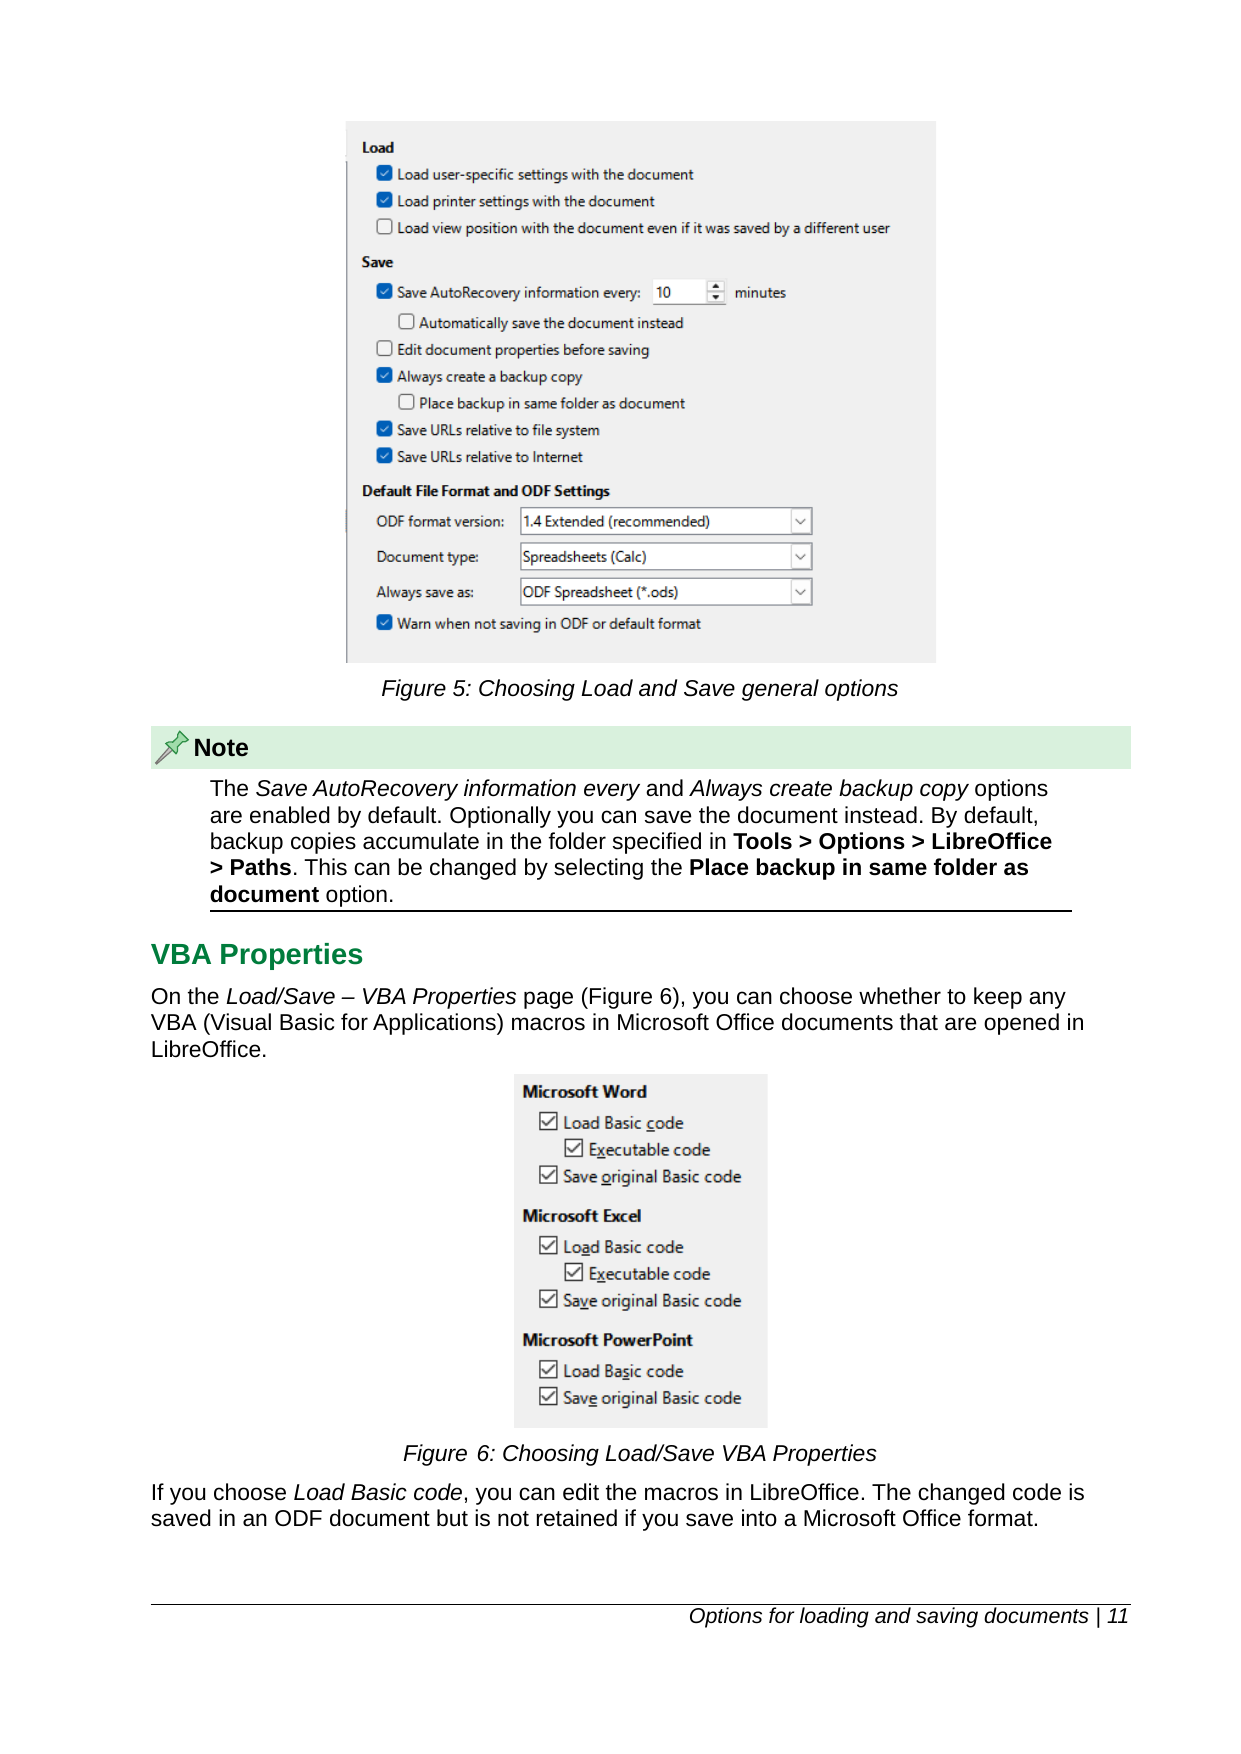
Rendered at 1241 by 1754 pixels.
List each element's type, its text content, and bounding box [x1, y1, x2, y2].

subtitle VBA Properties [151, 937, 1131, 970]
picture [345, 121, 937, 663]
picture [514, 1074, 768, 1428]
text Figure 6: Choosing Load/Save VBA Properties [403, 1440, 879, 1466]
text The Save AutoRecovery information every and Always create backup copy options are enabled by default. Optionally you can save the document instead. By default, backup copies accumulate in the folder specified in Tools > Options > LibreOffice > Paths. This can be changed by selecting the Place backup in same folder as document option. [209, 775, 1072, 912]
subtitle Note [151, 726, 1131, 769]
text If you choose Load Basic code, you can edit the macros in LibreOffice. The changed code is saved in an ODF document but is not retained if you save into a Microsoft Office format. [151, 1479, 1131, 1531]
text On the Load/Save – VBA Properties page (Figure 6), you can choose whether to keep any VBA (Visual Basic for Applications) macros in Microsoft Office documents that are opened in LibreOffice. [151, 983, 1131, 1062]
text Figure 5: Choosing Load and Save general options [346, 675, 936, 701]
